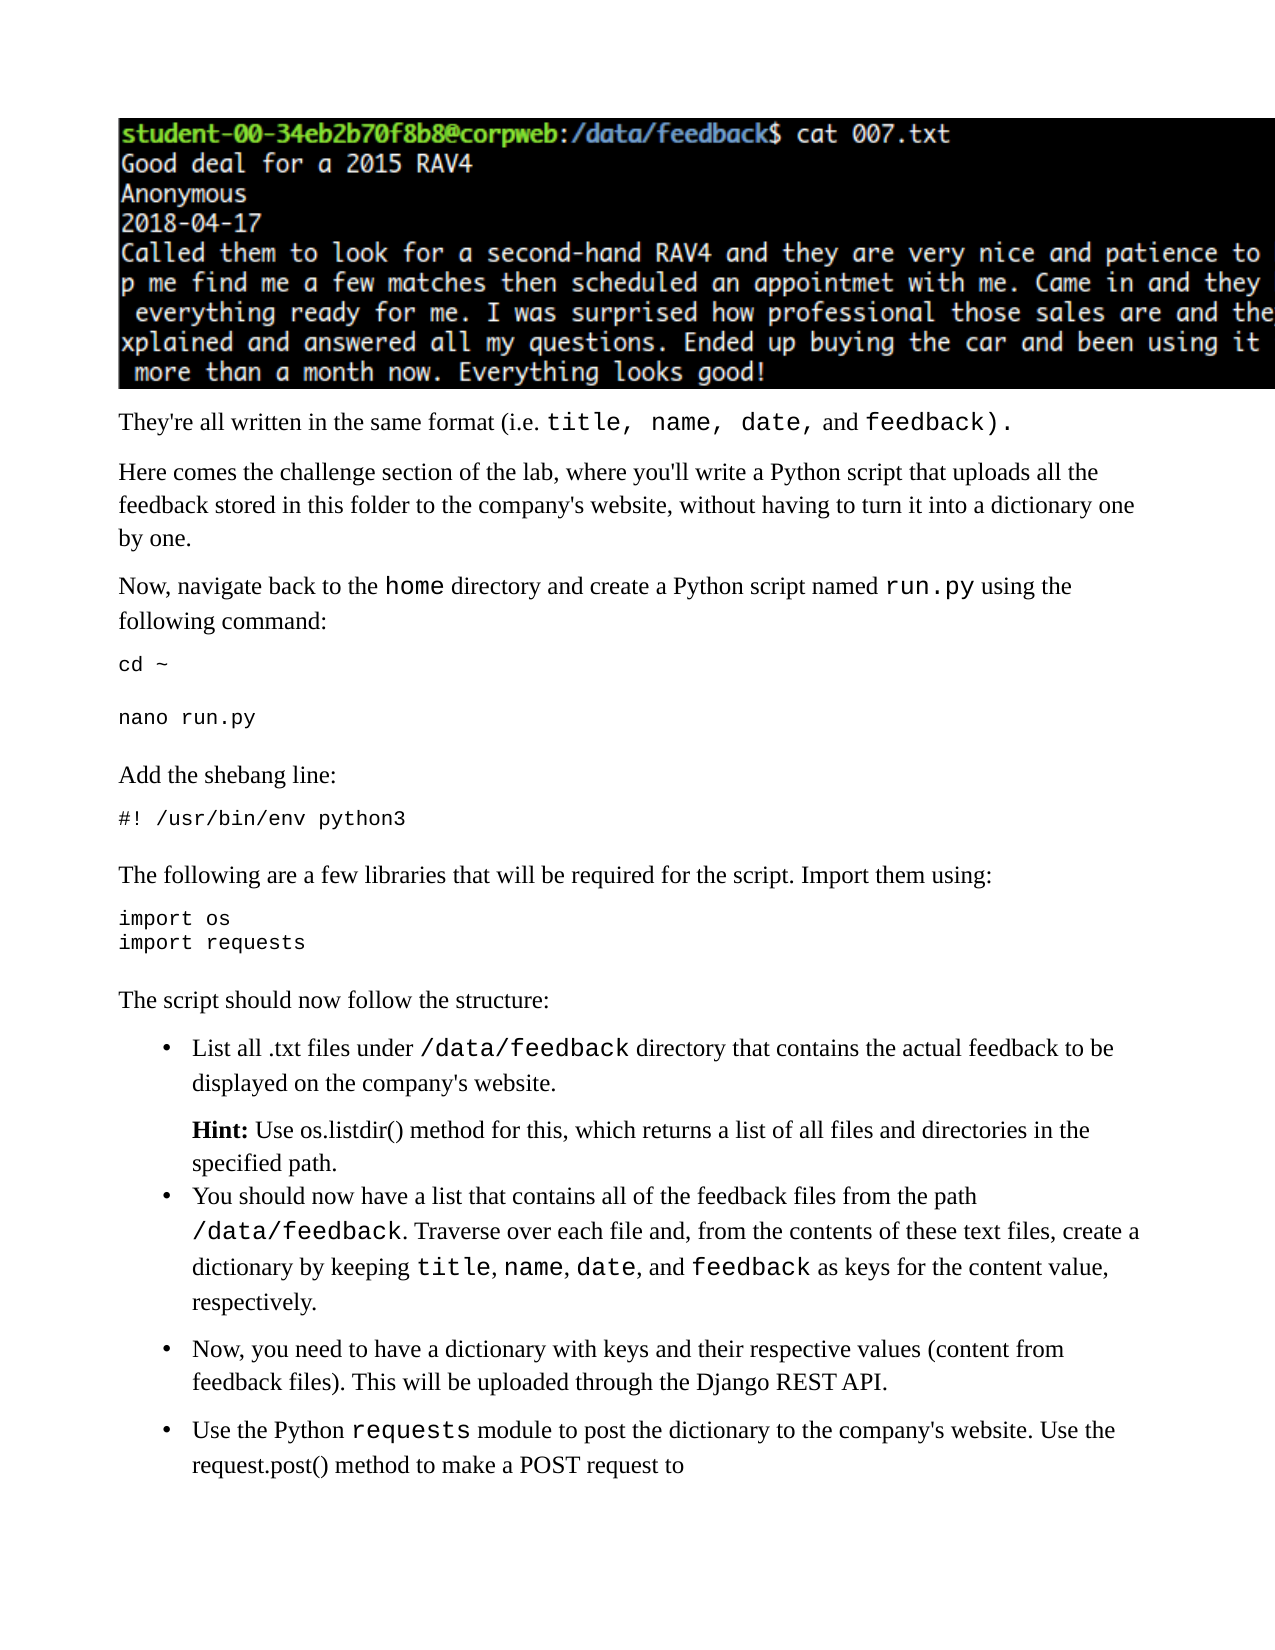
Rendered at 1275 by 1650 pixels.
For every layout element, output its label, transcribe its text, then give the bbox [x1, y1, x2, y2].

list List all .txt files under /data/feedback directory that contains the actual feedback to be displayed on the company's website. [162, 1033, 1157, 1096]
text The script should now follow the structure: [118, 985, 1157, 1014]
list Now, you need to have a dictionary with keys and their respective values (content from feedback files). This will be uploaded through the Django REST API. [162, 1334, 1157, 1396]
text cd ~ [118, 654, 1157, 677]
list Use the Python requests module to post the dictionary to the company's website. Use the request.post() method to make a POST request to [162, 1415, 1157, 1479]
text #! /usr/bin/env python3 [118, 807, 1157, 831]
text Here comes the challenge section of the lab, where you'll write a Python script that uploads all the feedback stored in this folder to the company's website, without having to turn it into a dictionary one by one. [118, 457, 1157, 552]
list You should now have a list that contains all of the feedback files from the path /data/feedback. Traverse over each file and, from the contents of these text files, create a dictionary by keeping title, name, date, and feedback as keys for the content value, respectively. [162, 1181, 1157, 1315]
text nano run.py [118, 707, 1157, 730]
text Add the shebang line: [118, 760, 1157, 789]
text Now, navigate back to the home directory and create a Python script named run.py using the following command: [118, 571, 1157, 635]
text import os [118, 908, 1157, 932]
text The following are a few libraries that will be required for the script. Import them using: [118, 861, 1157, 889]
text They're all written in the same format (i.e. title, name, date, and feedback). [118, 407, 1157, 438]
picture [118, 118, 1275, 389]
text import requests [118, 932, 1157, 956]
list Hint: Use os.listdir() method for this, which returns a list of all files and directories in the specified path. [162, 1115, 1157, 1177]
